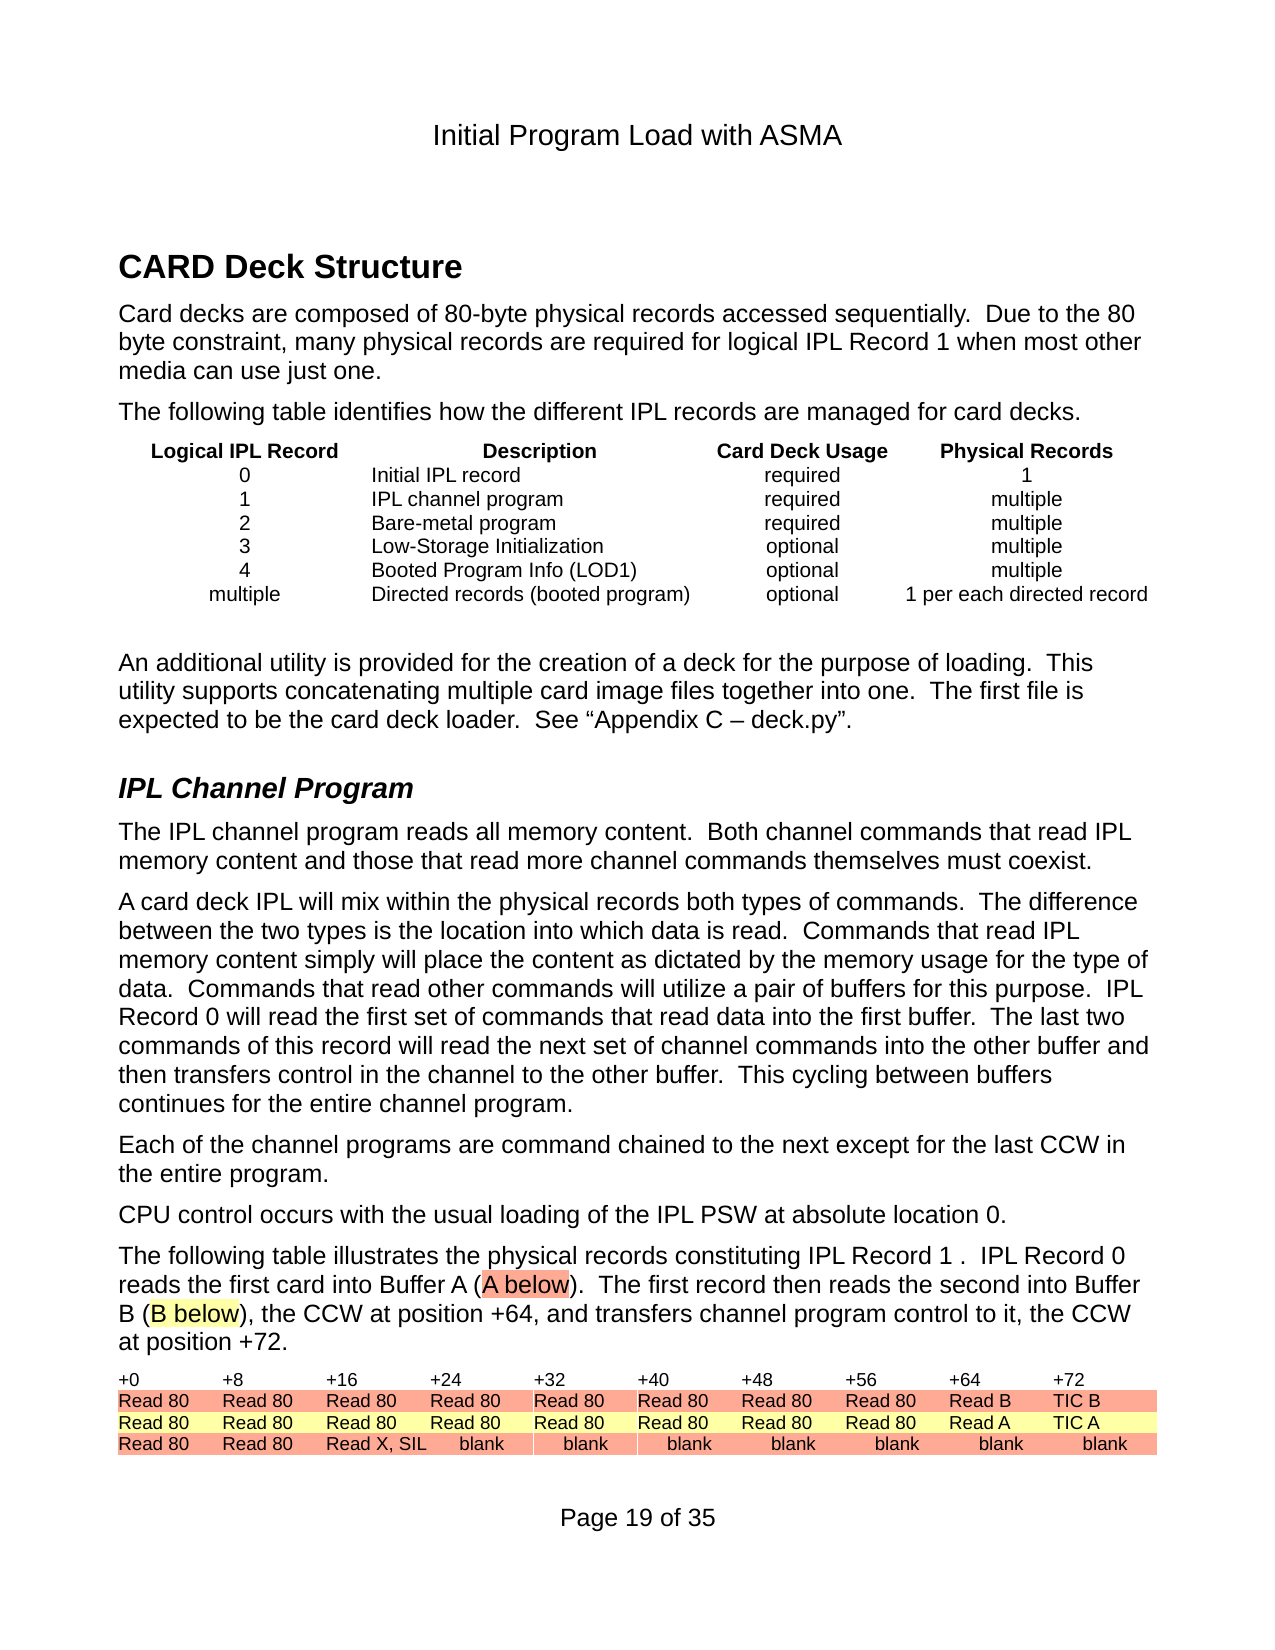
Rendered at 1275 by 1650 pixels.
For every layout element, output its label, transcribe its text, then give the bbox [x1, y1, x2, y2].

table_cell Read 80 [845, 1412, 949, 1433]
table_cell Read 80 [534, 1390, 637, 1412]
table_header +24 [430, 1369, 533, 1390]
table_cell 1 [118, 486, 371, 510]
table_cell blank [741, 1433, 845, 1455]
table_cell Read 80 [118, 1390, 222, 1412]
table_cell Read A [949, 1412, 1053, 1433]
table_cell 1 per each directed record [896, 582, 1157, 606]
table_header Description [371, 439, 708, 462]
table_cell Initial IPL record [371, 463, 708, 486]
table_cell blank [1053, 1433, 1157, 1455]
table_cell Read 80 [845, 1390, 949, 1412]
table_cell TIC B [1053, 1390, 1157, 1412]
table_cell 0 [118, 463, 371, 486]
table_header +56 [845, 1369, 949, 1390]
table_cell Read 80 [638, 1412, 741, 1433]
table_cell multiple [896, 510, 1157, 534]
table_cell blank [638, 1433, 741, 1455]
table_header Card Deck Usage [708, 439, 896, 462]
table_cell multiple [896, 486, 1157, 510]
table_cell 3 [118, 534, 371, 558]
table_cell Read 80 [638, 1390, 741, 1412]
subtitle IPL Channel Program [118, 771, 1157, 805]
table_cell optional [708, 534, 896, 558]
table_cell blank [845, 1433, 949, 1455]
table_cell Read 80 [741, 1412, 845, 1433]
table_cell blank [430, 1433, 533, 1455]
table_header +16 [326, 1369, 430, 1390]
table_cell Directed records (booted program) [371, 582, 708, 606]
table_cell Read X, SIL [326, 1433, 430, 1455]
table_header +0 [118, 1369, 222, 1390]
table_header +64 [949, 1369, 1053, 1390]
table_cell blank [949, 1433, 1053, 1455]
table_header +72 [1053, 1369, 1157, 1390]
text Each of the channel programs are command chained to the next except for the last CCW in the entire program. [118, 1130, 1157, 1187]
table_header +48 [741, 1369, 845, 1390]
text An additional utility is provided for the creation of a deck for the purpose of loading. This utility supports concatenating multiple card image files together into one. The first file is expected to be the card deck loader. See “Appendix C – deck.py”. [118, 647, 1157, 734]
table_cell multiple [896, 534, 1157, 558]
table_cell IPL channel program [371, 486, 708, 510]
table_header +8 [222, 1369, 326, 1390]
text CPU control occurs with the usual loading of the IPL PSW at absolute location 0. [118, 1200, 1157, 1228]
subtitle CARD Deck Structure [118, 247, 1157, 286]
table_cell Read 80 [222, 1433, 326, 1455]
table_cell Read 80 [326, 1390, 430, 1412]
table_header +40 [638, 1369, 741, 1390]
table_cell TIC A [1053, 1412, 1157, 1433]
table_cell 2 [118, 510, 371, 534]
text The IPL channel program reads all memory content. Both channel commands that read IPL memory content and those that read more channel commands themselves must coexist. [118, 817, 1157, 875]
table_cell Read B [949, 1390, 1053, 1412]
table_cell 4 [118, 558, 371, 582]
table_cell Read 80 [326, 1412, 430, 1433]
table_cell Read 80 [430, 1412, 533, 1433]
table_cell Low-Storage Initialization [371, 534, 708, 558]
table_cell Read 80 [222, 1412, 326, 1433]
table_cell Booted Program Info (LOD1) [371, 558, 708, 582]
table_cell 1 [896, 463, 1157, 486]
table_cell Read 80 [741, 1390, 845, 1412]
table_header +32 [534, 1369, 637, 1390]
table_cell blank [534, 1433, 637, 1455]
table_cell Read 80 [222, 1390, 326, 1412]
table_header Logical IPL Record [118, 439, 371, 462]
table_cell Read 80 [534, 1412, 637, 1433]
text Card decks are composed of 80-byte physical records accessed sequentially. Due to the 80 byte constraint, many physical records are required for logical IPL Record 1 when most other media can use just one. [118, 298, 1157, 385]
table_header Physical Records [896, 439, 1157, 462]
text A card deck IPL will mix within the physical records both types of commands. The difference between the two types is the location into which data is read. Commands that read IPL memory content simply will place the content as dictated by the memory usage for the type of data. Commands that read other commands will utilize a pair of buffers for this purpose. IPL Record 0 will read the first set of commands that read data into the first buffer. The last two commands of this record will read the next set of channel commands into the other buffer and then transfers control in the channel to the other buffer. This cycling between buffers continues for the entire channel program. [118, 887, 1157, 1117]
table_cell multiple [118, 582, 371, 606]
table_cell Read 80 [118, 1412, 222, 1433]
table_cell required [708, 486, 896, 510]
table_cell optional [708, 582, 896, 606]
table_cell optional [708, 558, 896, 582]
text The following table illustrates the physical records constituting IPL Record 1 . IPL Record 0 reads the first card into Buffer A (A below). The first record then reads the second into Buffer B (B below), the CCW at position +64, and transfers channel program control to it, the CCW at position +72. [118, 1241, 1157, 1356]
table_cell required [708, 463, 896, 486]
table_cell Read 80 [118, 1433, 222, 1455]
table_cell required [708, 510, 896, 534]
table_cell multiple [896, 558, 1157, 582]
table_cell Read 80 [430, 1390, 533, 1412]
table_cell Bare-metal program [371, 510, 708, 534]
text The following table identifies how the different IPL records are managed for card decks. [118, 397, 1157, 426]
